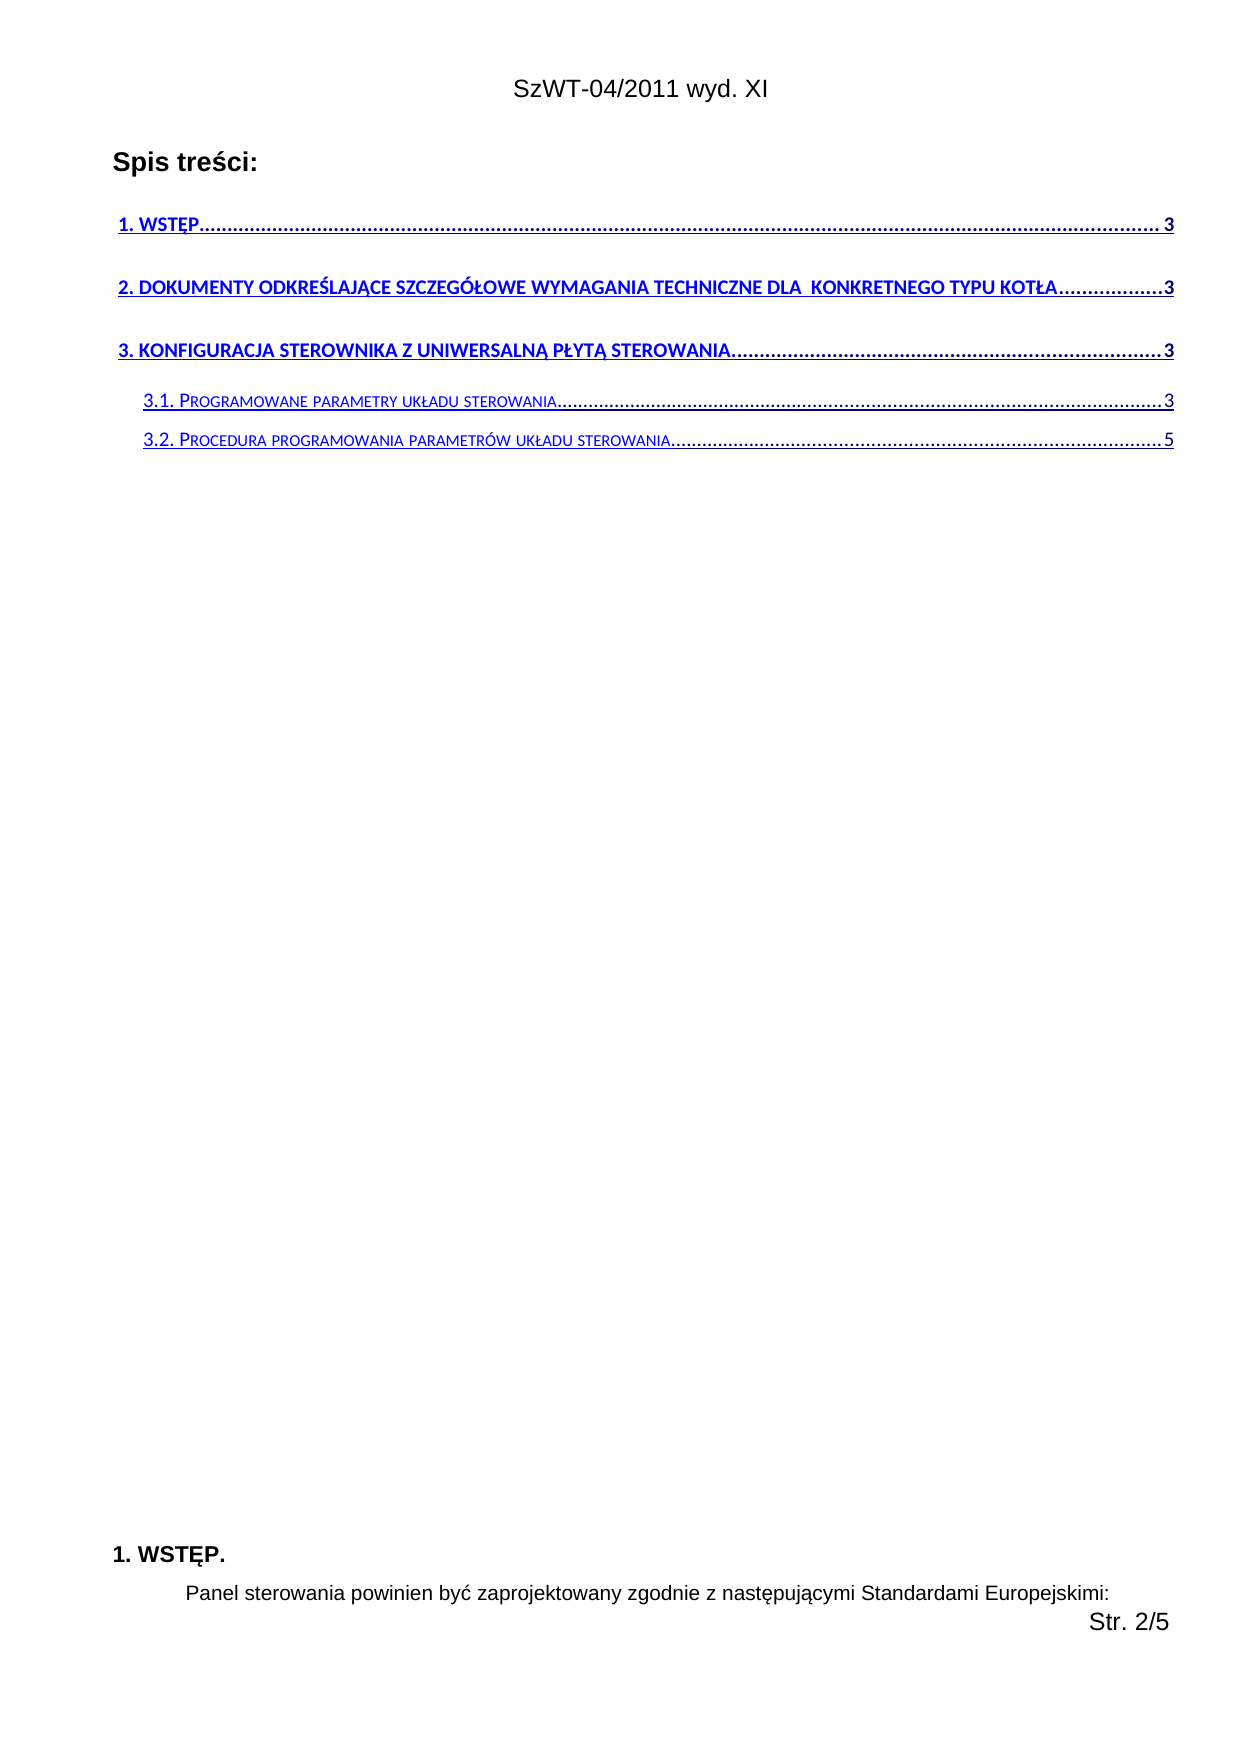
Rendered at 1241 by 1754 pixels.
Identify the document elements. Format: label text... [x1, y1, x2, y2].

table_header 1. WSTĘP. 3 2. DOKUMENTY odkreślające SZCZEGÓŁOWE WYMAGANIA TECHNICZNE DLA KONKRETNEGO TYPU KOTŁA 3 3. KONFIGURACJA STEROWNIKA Z UNIWERSALNĄ PŁYTĄ STEROWANIA. 3 3.1. Programowane parametry układu sterowania. 3 3.2. Procedura programowania parametrów układu sterowania. 5 [112, 193, 1205, 463]
subtitle Spis treści: [112, 146, 1169, 177]
text Panel sterowania powinien być zaprojektowany zgodnie z następującymi Standardami Europejskimi: [112, 1580, 1169, 1604]
subtitle 1. WSTĘP. [112, 1541, 1169, 1567]
table_header [1205, 193, 1238, 463]
